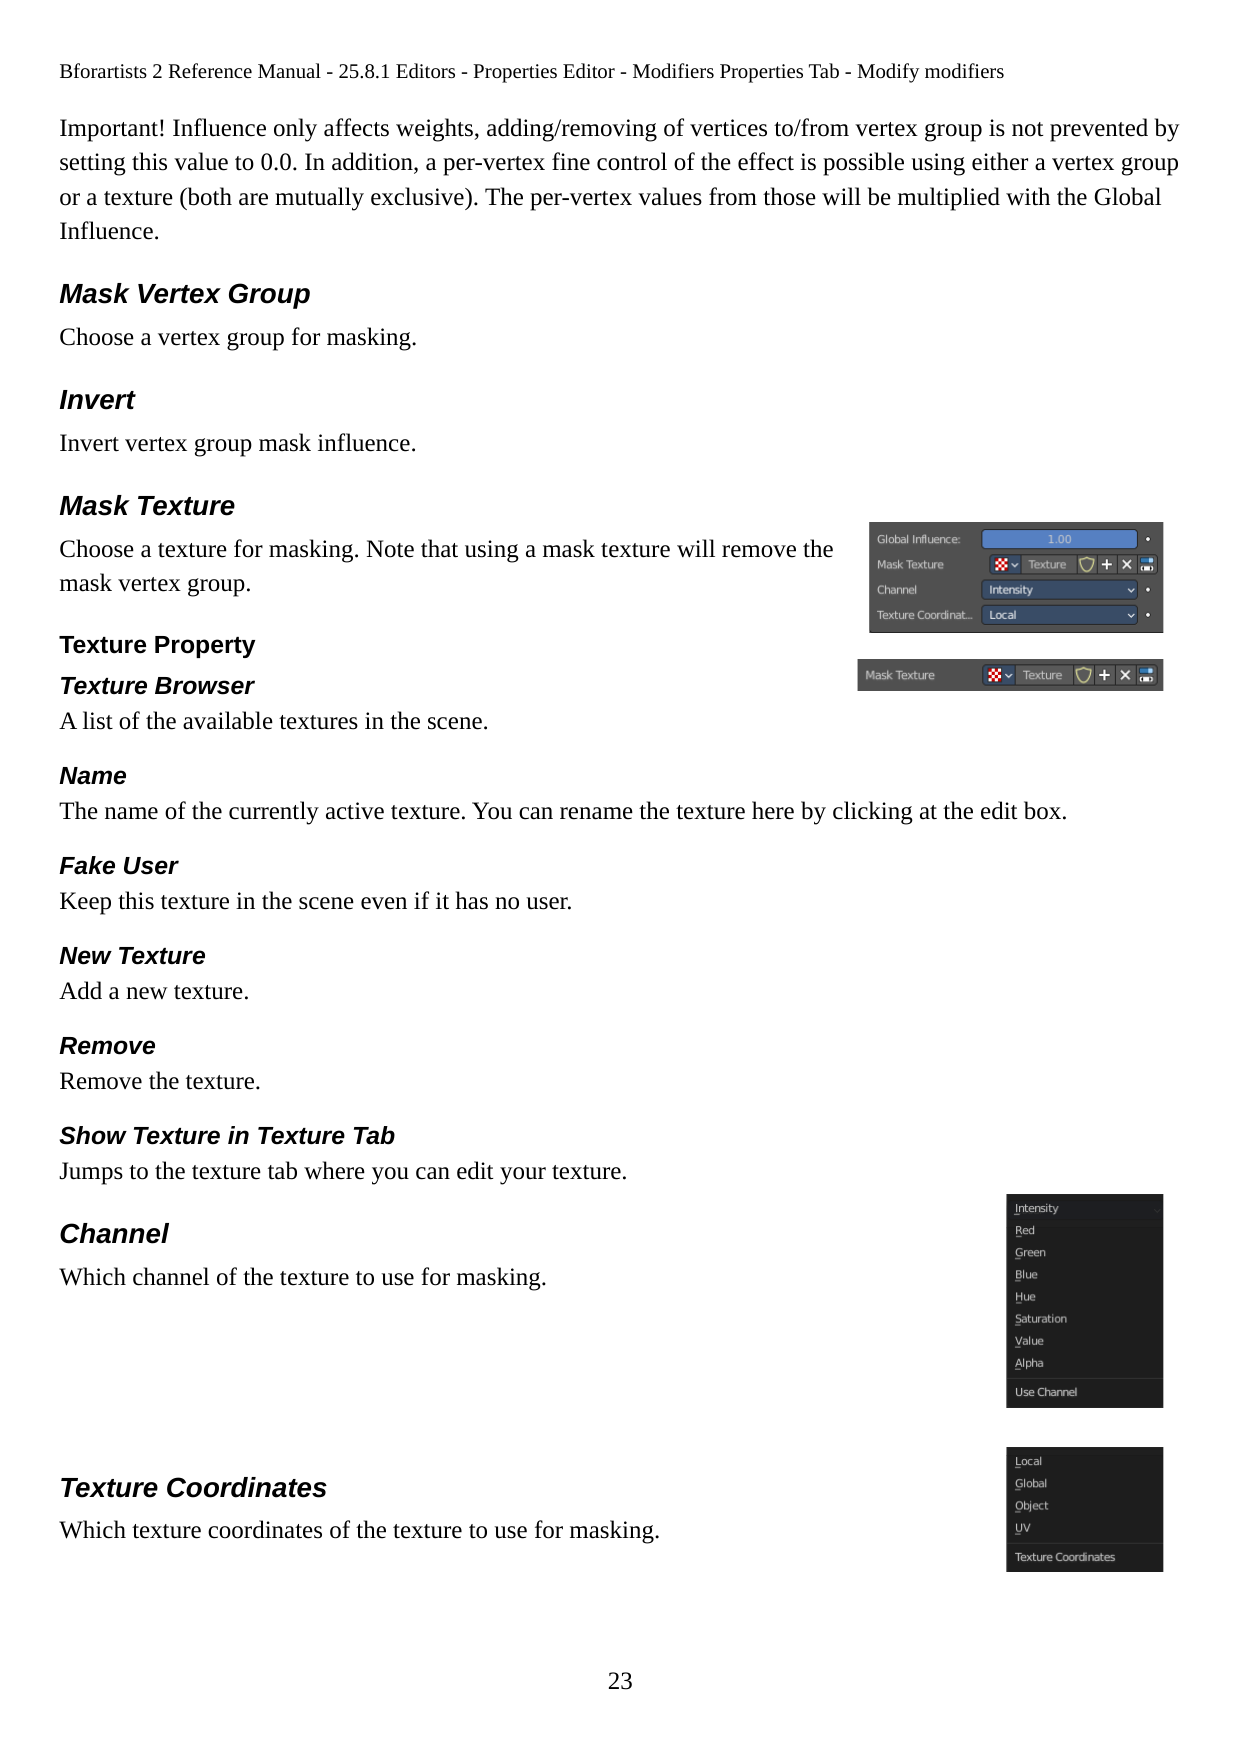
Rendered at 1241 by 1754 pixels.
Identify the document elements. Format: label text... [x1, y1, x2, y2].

text Choose a texture for masking. Note that using a mask texture will remove the mask vertex group. [59, 534, 869, 597]
subtitle Texture Coordinates [59, 1471, 1006, 1503]
subtitle [1164, 1218, 1181, 1250]
text Keep this texture in the scene even if it has no user. [59, 886, 1181, 915]
text A list of the available textures in the scene. [59, 706, 1181, 734]
picture [1006, 1447, 1164, 1572]
subtitle Invert [59, 383, 1181, 415]
subtitle Fake User [59, 851, 1181, 880]
subtitle Remove [59, 1031, 1181, 1060]
picture [1006, 1194, 1164, 1408]
subtitle Mask Vertex Group [59, 278, 1181, 309]
subtitle [1164, 1471, 1181, 1503]
text Add a new texture. [59, 976, 1181, 1005]
subtitle Channel [59, 1218, 1006, 1250]
subtitle Texture Browser [59, 671, 1181, 699]
text Which channel of the texture to use for masking. [59, 1262, 1006, 1291]
text The name of the currently active texture. You can rename the texture here by clicking at the edit box. [59, 796, 1181, 824]
text Remove the texture. [59, 1066, 1181, 1095]
subtitle Texture Property [59, 630, 1181, 658]
subtitle Show Texture in Texture Tab [59, 1121, 1181, 1150]
subtitle Mask Texture [59, 489, 1181, 521]
text Invert vertex group mask influence. [59, 428, 1181, 457]
text Important! Influence only affects weights, adding/removing of vertices to/from vertex group is not prevented by setting this value to 0.0. In addition, a per-vertex fine control of the effect is possible using either a vertex group or a texture (both are mutually exclusive). The per-vertex values from those will be multiplied with the Global Influence. [59, 113, 1181, 245]
text Jumps to the texture tab where you can edit your texture. [59, 1156, 1181, 1185]
text Choose a vertex group for masking. [59, 322, 1181, 351]
picture [857, 659, 1164, 691]
picture [869, 522, 1164, 633]
subtitle Name [59, 761, 1181, 789]
text Which texture coordinates of the texture to use for masking. [59, 1515, 1006, 1544]
subtitle New Texture [59, 941, 1181, 970]
